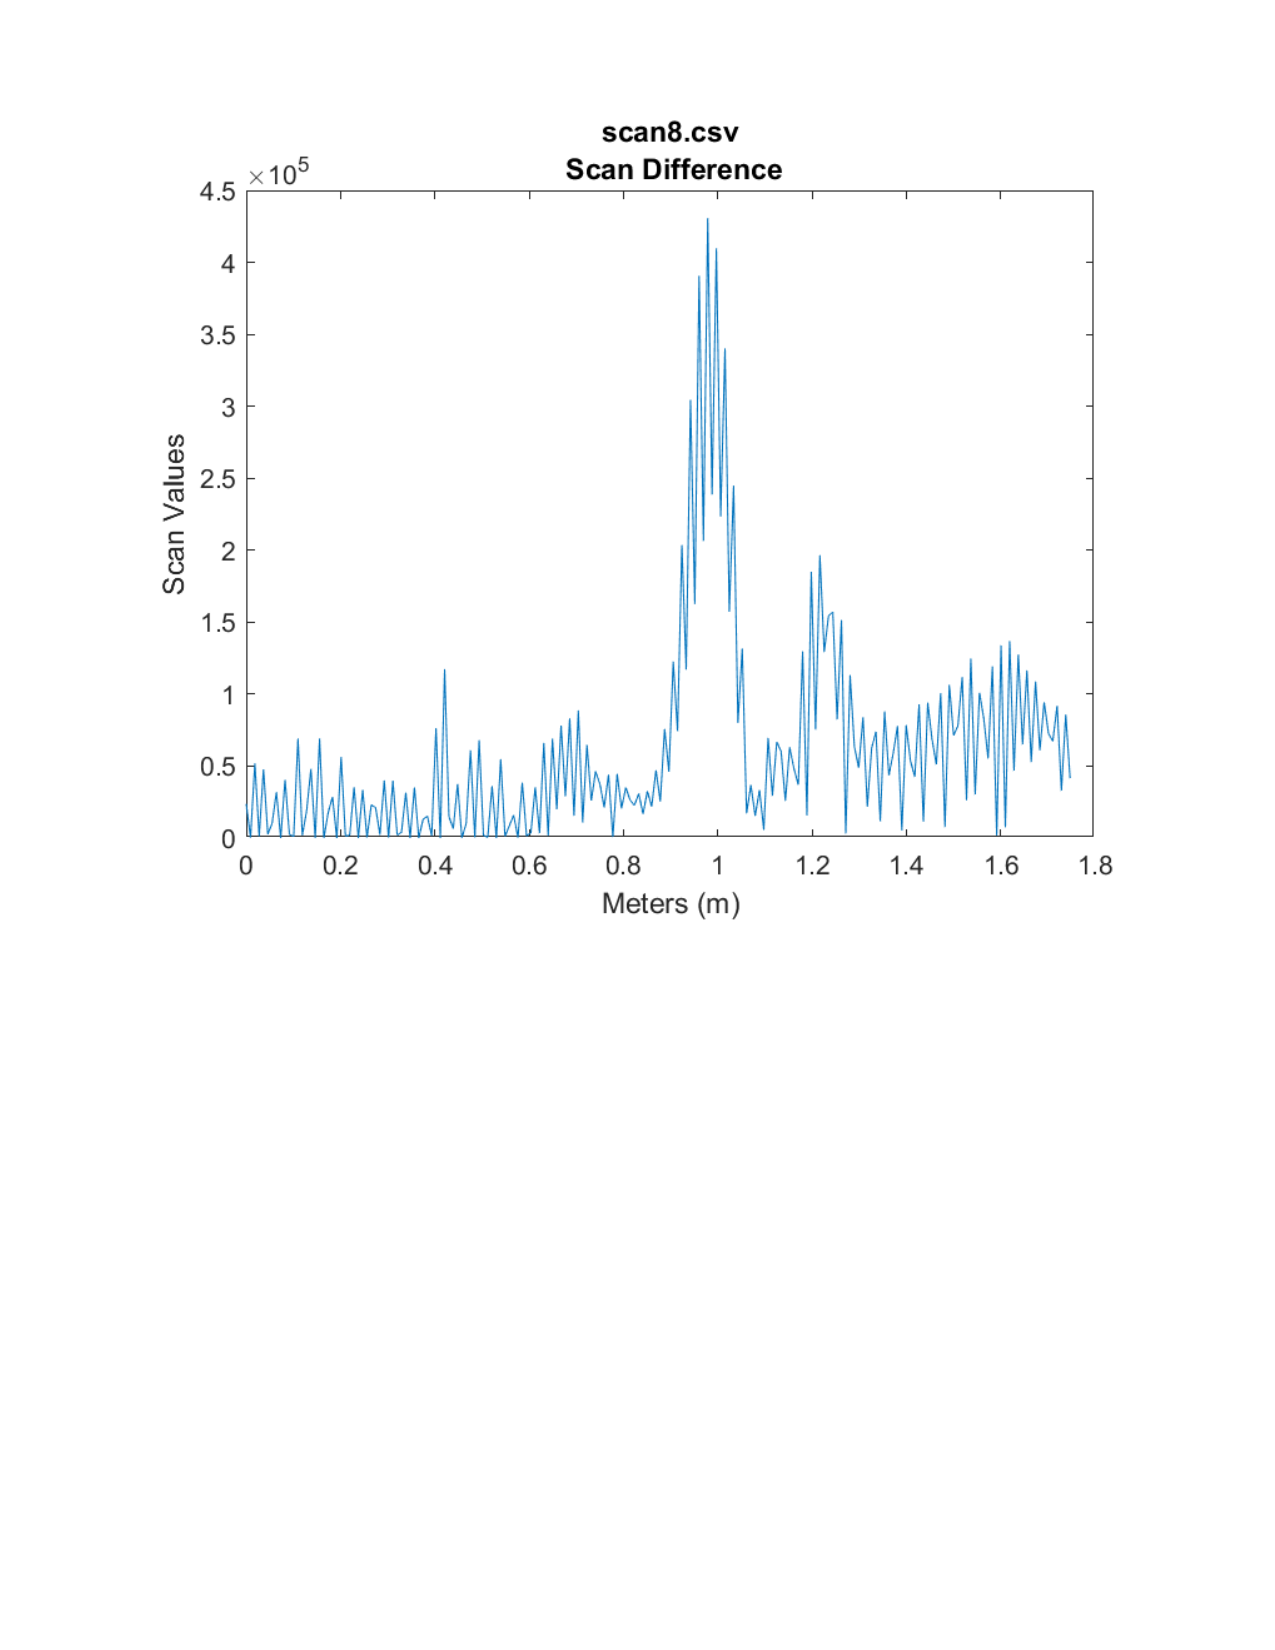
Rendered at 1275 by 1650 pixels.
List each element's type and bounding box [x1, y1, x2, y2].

picture [160, 118, 1115, 922]
